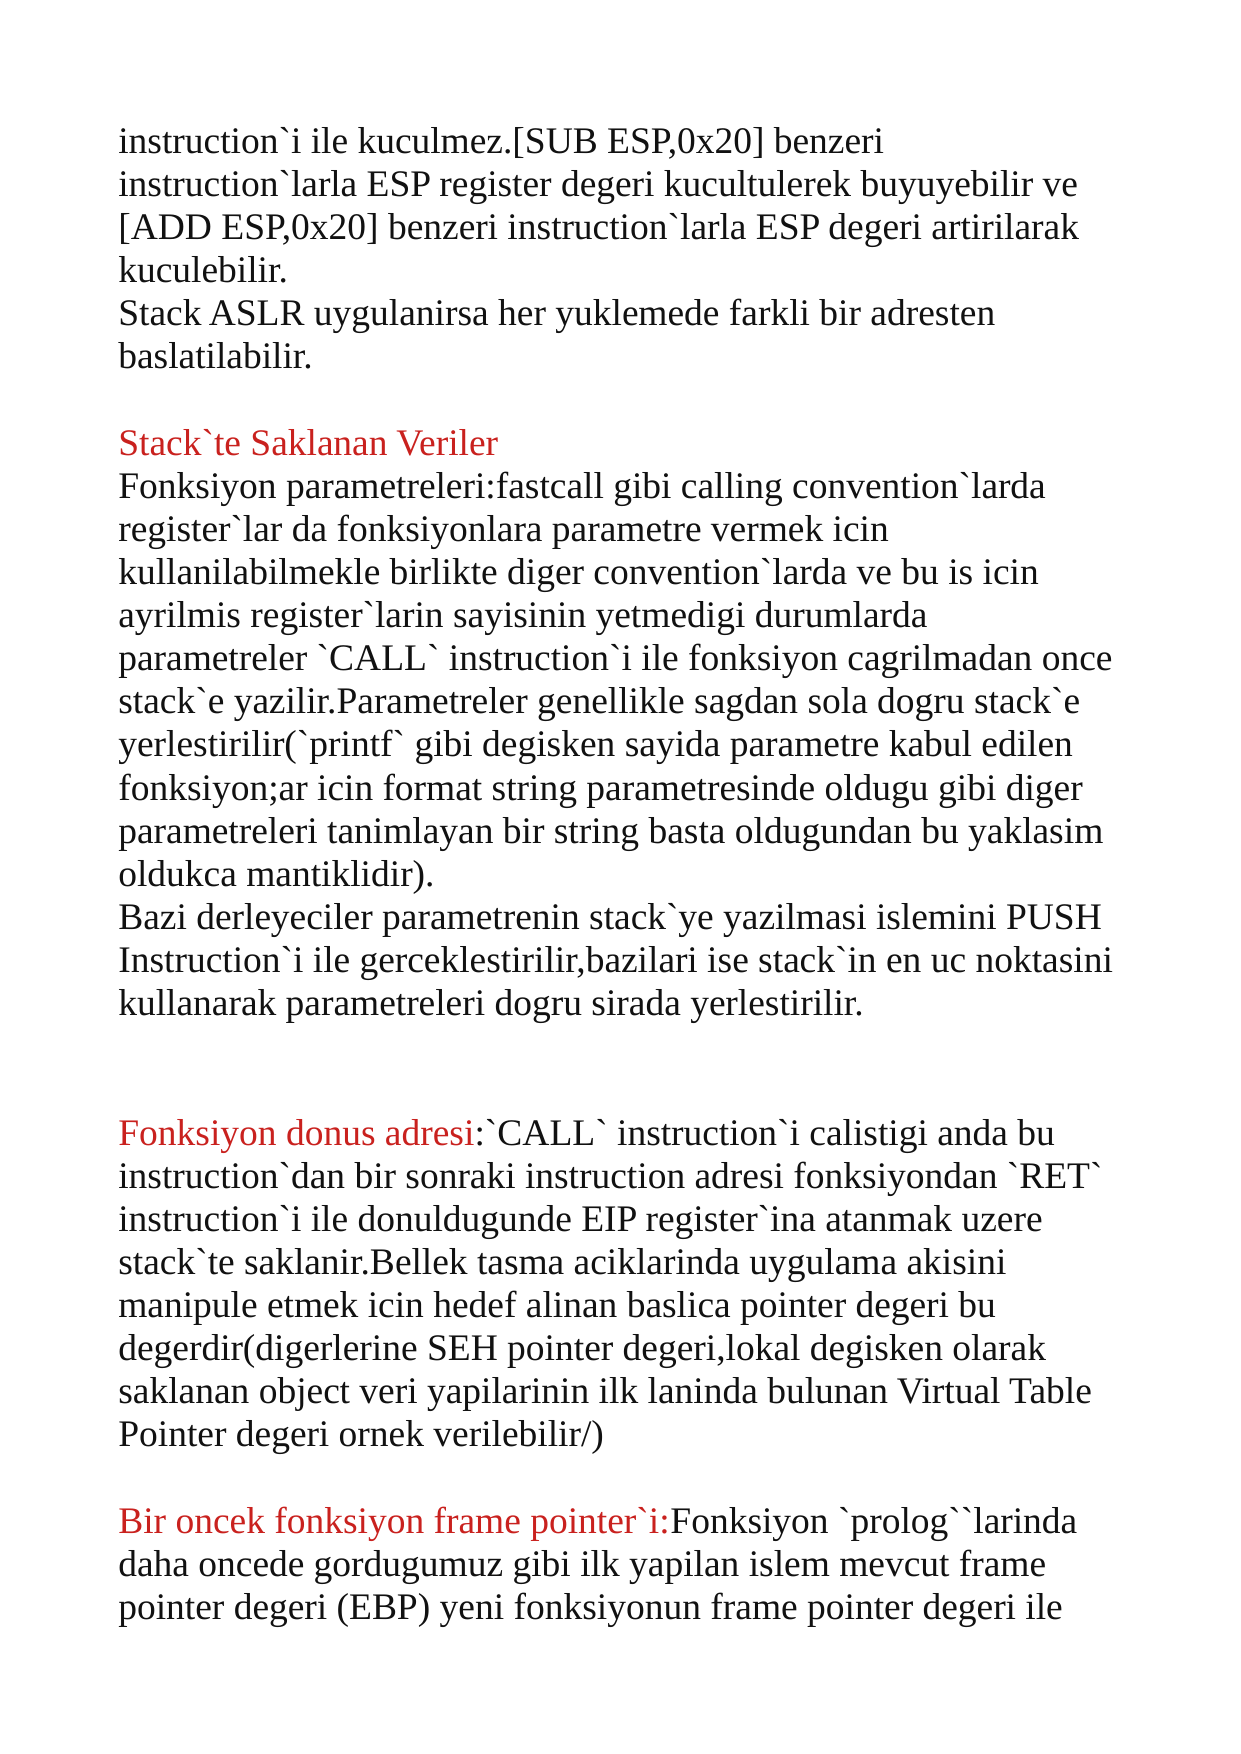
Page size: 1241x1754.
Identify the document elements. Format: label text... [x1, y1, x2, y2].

text Fonksiyon donus adresi:`CALL` instruction`i calistigi anda bu instruction`dan bir sonraki instruction adresi fonksiyondan `RET` instruction`i ile donuldugunde EIP register`ina atanmak uzere stack`te saklanir.Bellek tasma aciklarinda uygulama akisini manipule etmek icin hedef alinan baslica pointer degeri bu degerdir(digerlerine SEH pointer degeri,lokal degisken olarak saklanan object veri yapilarinin ilk laninda bulunan Virtual Table Pointer degeri ornek verilebilir/) [118, 1110, 1122, 1455]
text Bir oncek fonksiyon frame pointer`i:Fonksiyon `prolog``larinda daha oncede gordugumuz gibi ilk yapilan islem mevcut frame pointer degeri (EBP) yeni fonksiyonun frame pointer degeri ile [118, 1498, 1122, 1627]
text Fonksiyon parametreleri:fastcall gibi calling convention`larda register`lar da fonksiyonlara parametre vermek icin kullanilabilmekle birlikte diger convention`larda ve bu is icin ayrilmis register`larin sayisinin yetmedigi durumlarda parametreler `CALL` instruction`i ile fonksiyon cagrilmadan once stack`e yazilir.Parametreler genellikle sagdan sola dogru stack`e yerlestirilir(`printf` gibi degisken sayida parametre kabul edilen fonksiyon;ar icin format string parametresinde oldugu gibi diger parametreleri tanimlayan bir string basta oldugundan bu yaklasim oldukca mantiklidir). [118, 463, 1122, 894]
text Bazi derleyeciler parametrenin stack`ye yazilmasi islemini PUSH Instruction`i ile gerceklestirilir,bazilari ise stack`in en uc noktasini kullanarak parametreleri dogru sirada yerlestirilir. [118, 894, 1122, 1024]
text instruction`i ile kuculmez.[SUB ESP,0x20] benzeri instruction`larla ESP register degeri kucultulerek buyuyebilir ve [ADD ESP,0x20] benzeri instruction`larla ESP degeri artirilarak kuculebilir. [118, 118, 1122, 291]
text Stack ASLR uygulanirsa her yuklemede farkli bir adresten baslatilabilir. [118, 291, 1122, 377]
text Stack`te Saklanan Veriler [118, 420, 1122, 463]
